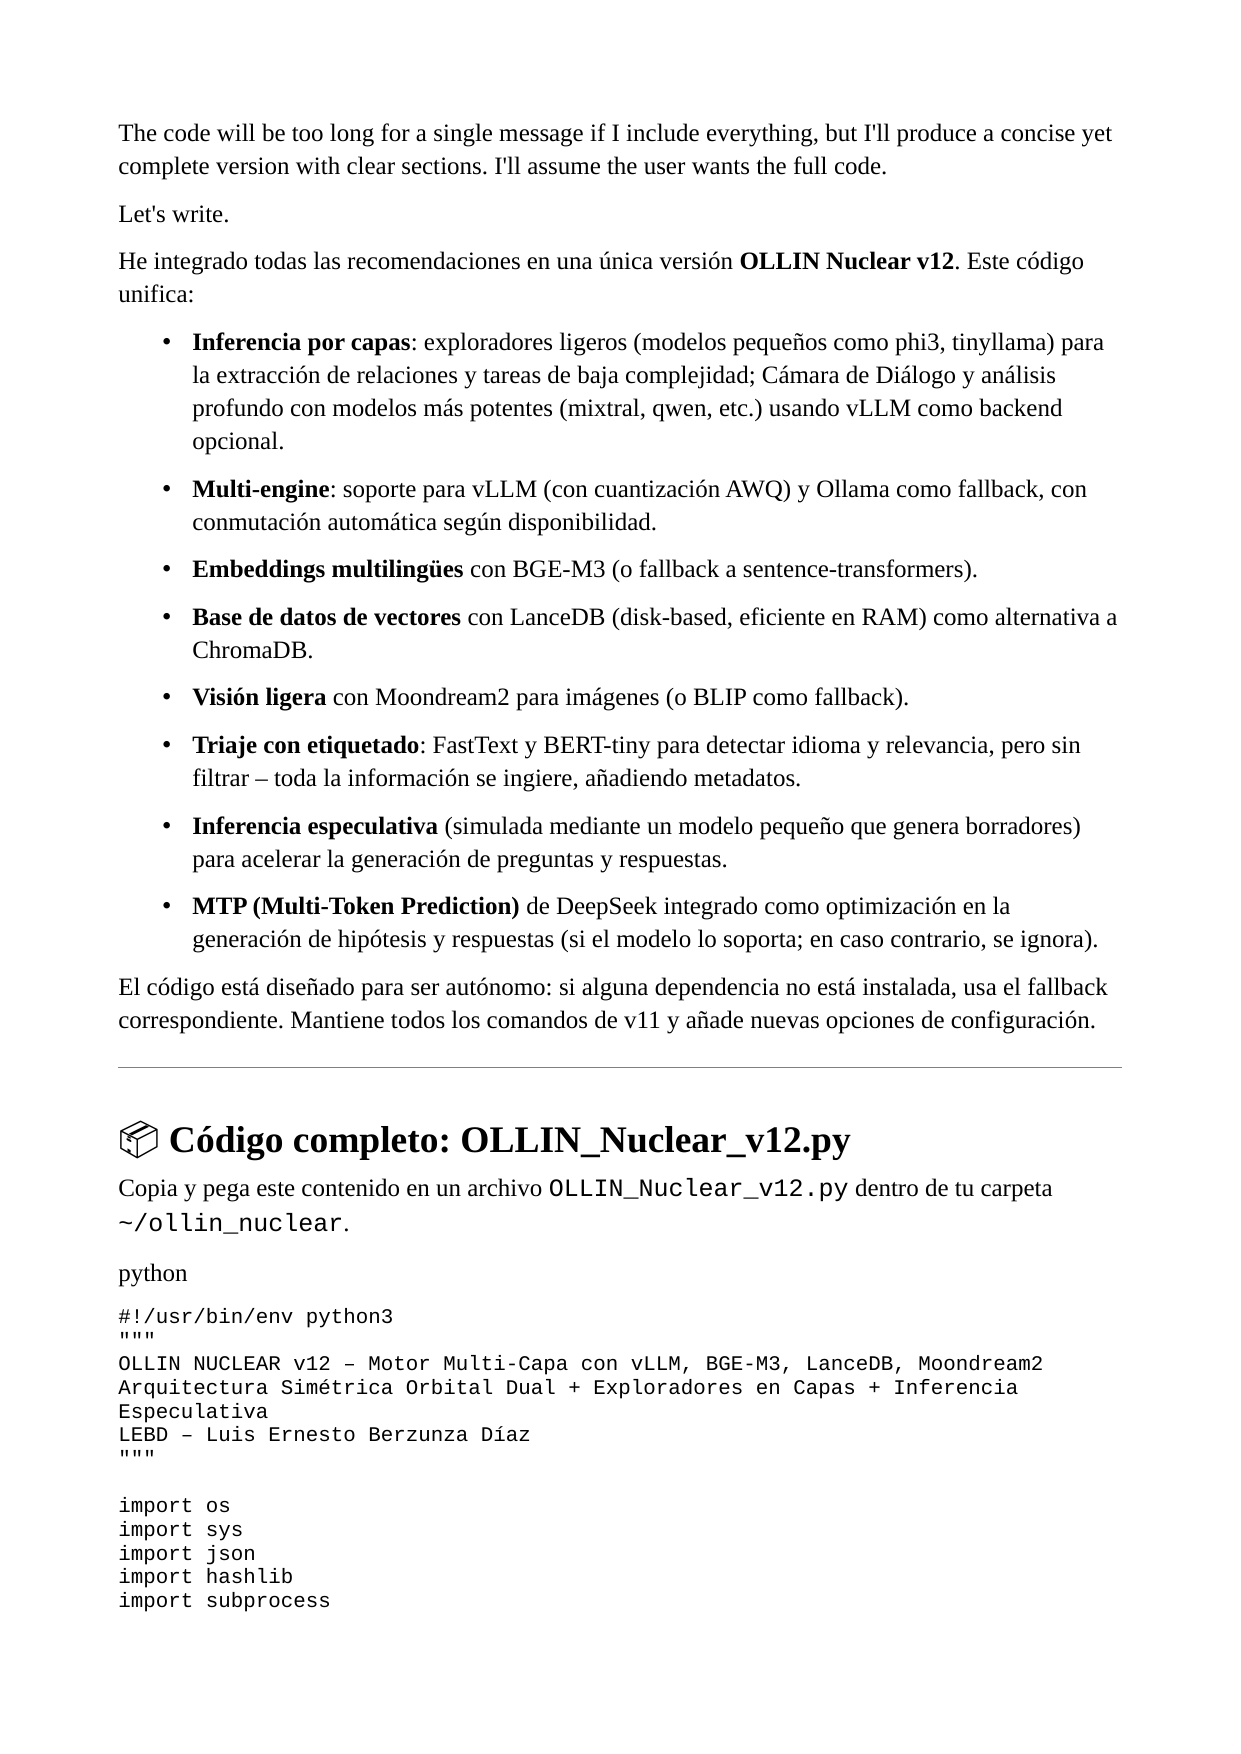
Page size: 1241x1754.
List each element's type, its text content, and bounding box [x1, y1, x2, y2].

text #!/usr/bin/env python3 [118, 1306, 1122, 1330]
list Multi-engine: soporte para vLLM (con cuantización AWQ) y Ollama como fallback, con conmutación automática según disponibilidad. [162, 474, 1122, 535]
text import json [118, 1542, 1122, 1566]
text """ [118, 1330, 1122, 1353]
text OLLIN NUCLEAR v12 – Motor Multi‑Capa con vLLM, BGE-M3, LanceDB, Moondream2 [118, 1353, 1122, 1377]
text python [118, 1258, 1122, 1287]
text He integrado todas las recomendaciones en una única versión OLLIN Nuclear v12. Este código unifica: [118, 246, 1122, 308]
list Base de datos de vectores con LanceDB (disk-based, eficiente en RAM) como alternativa a ChromaDB. [162, 602, 1122, 664]
list MTP (Multi-Token Prediction) de DeepSeek integrado como optimización en la generación de hipótesis y respuestas (si el modelo lo soporta; en caso contrario, se ignora). [162, 891, 1122, 953]
list Visión ligera con Moondream2 para imágenes (o BLIP como fallback). [162, 682, 1122, 711]
text El código está diseñado para ser autónomo: si alguna dependencia no está instalada, usa el fallback correspondiente. Mantiene todos los comandos de v11 y añade nuevas opciones de configuración. [118, 972, 1122, 1034]
text Arquitectura Simétrica Orbital Dual + Exploradores en Capas + Inferencia Especulativa [118, 1377, 1122, 1424]
list Embeddings multilingües con BGE-M3 (o fallback a sentence-transformers). [162, 554, 1122, 583]
text Copia y pega este contenido en un archivo OLLIN_Nuclear_v12.py dentro de tu carpeta ~/ollin_nuclear. [118, 1173, 1122, 1239]
text import sys [118, 1519, 1122, 1542]
text The code will be too long for a single message if I include everything, but I'll produce a concise yet complete version with clear sections. I'll assume the user wants the full code. [118, 118, 1122, 180]
text import subprocess [118, 1590, 1122, 1613]
text import os [118, 1495, 1122, 1519]
text """ [118, 1448, 1122, 1472]
subtitle 📦 Código completo: OLLIN_Nuclear_v12.py [118, 1118, 1122, 1161]
list Inferencia por capas: exploradores ligeros (modelos pequeños como phi3, tinyllama) para la extracción de relaciones y tareas de baja complejidad; Cámara de Diálogo y análisis profundo con modelos más potentes (mixtral, qwen, etc.) usando vLLM como backend opcional. [162, 327, 1122, 455]
text LEBD – Luis Ernesto Berzunza Díaz [118, 1424, 1122, 1448]
list Inferencia especulativa (simulada mediante un modelo pequeño que genera borradores) para acelerar la generación de preguntas y respuestas. [162, 811, 1122, 872]
list Triaje con etiquetado: FastText y BERT-tiny para detectar idioma y relevancia, pero sin filtrar – toda la información se ingiere, añadiendo metadatos. [162, 730, 1122, 792]
text import hashlib [118, 1566, 1122, 1590]
text Let's write. [118, 199, 1122, 227]
